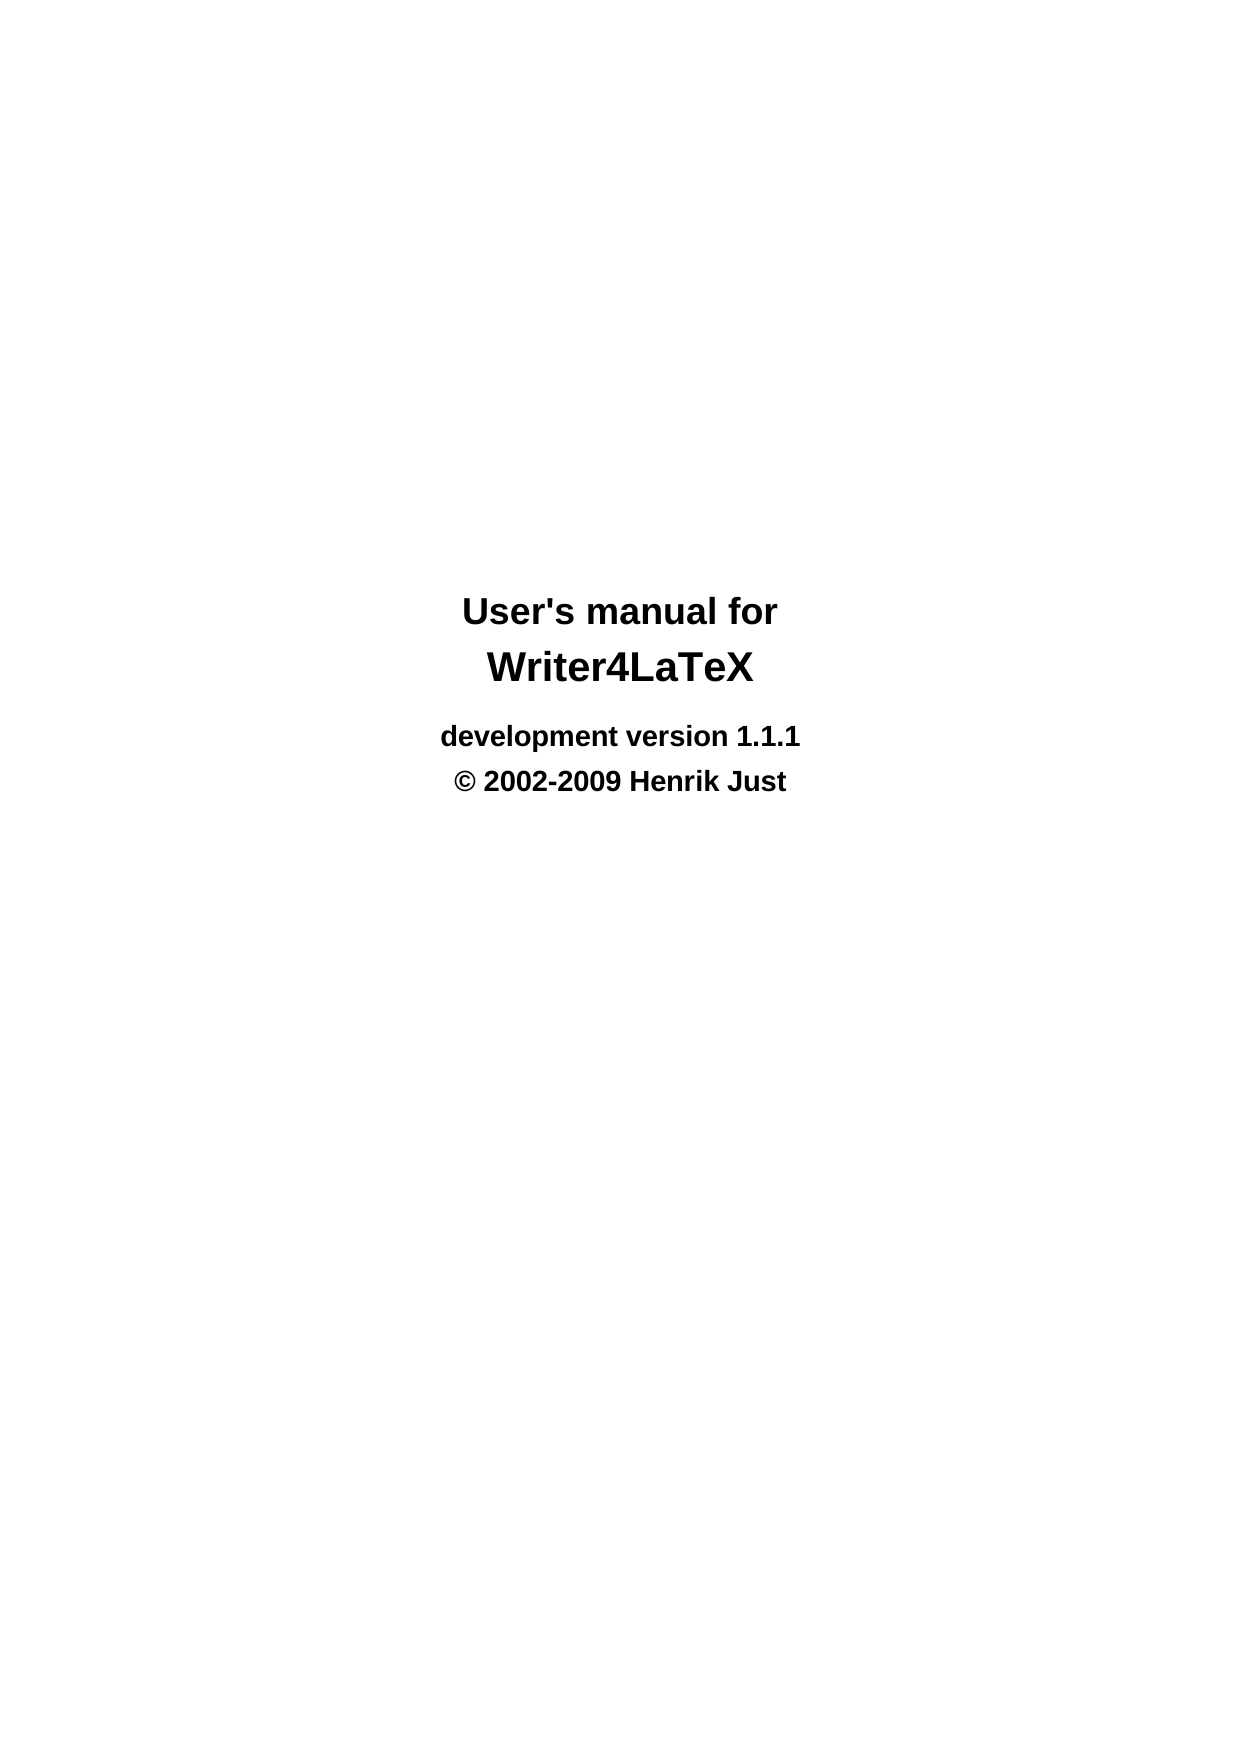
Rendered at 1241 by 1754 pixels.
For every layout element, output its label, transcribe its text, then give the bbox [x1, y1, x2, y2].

text Writer4LaTeX [118, 644, 1122, 691]
text development version 1.1.1 [118, 720, 1122, 753]
text User's manual for [118, 591, 1122, 632]
text © 2002-2009 Henrik Just [118, 764, 1122, 797]
